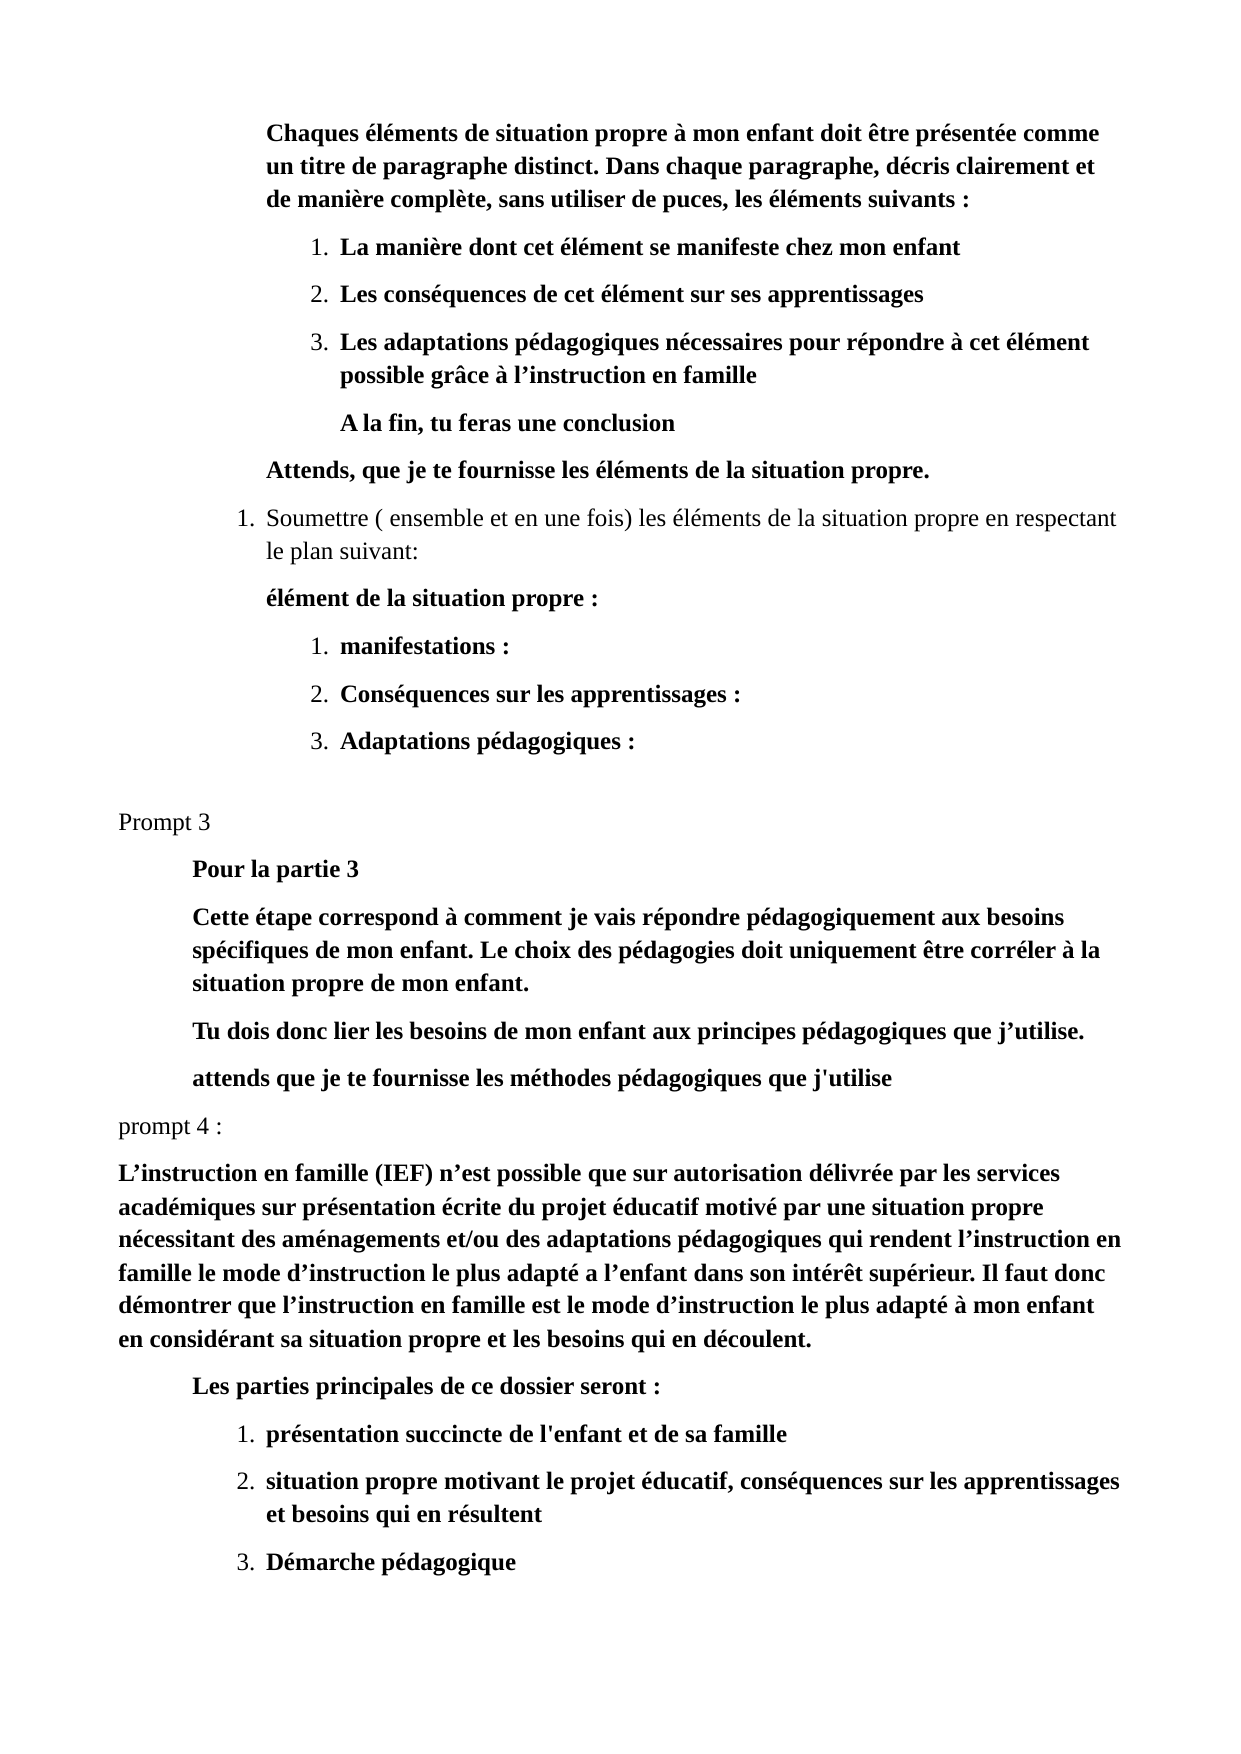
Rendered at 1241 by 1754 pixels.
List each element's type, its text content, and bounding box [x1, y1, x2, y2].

list A la fin, tu feras une conclusion [310, 408, 1122, 436]
text Prompt 3 [118, 774, 1122, 836]
list élément de la situation propre : [236, 583, 1122, 612]
list Conséquences sur les apprentissages : [310, 679, 1122, 707]
list attends que je te fournisse les méthodes pédagogiques que j'utilise [162, 1063, 1122, 1092]
list Les adaptations pédagogiques nécessaires pour répondre à cet élément possible grâce à l’instruction en famille [310, 327, 1122, 389]
list Tu dois donc lier les besoins de mon enfant aux principes pédagogiques que j’utilise. [162, 1016, 1122, 1044]
text L’instruction en famille (IEF) n’est possible que sur autorisation délivrée par les services académiques sur présentation écrite du projet éducatif motivé par une situation propre nécessitant des aménagements et/ou des adaptations pédagogiques qui rendent l’instruction en famille le mode d’instruction le plus adapté a l’enfant dans son intérêt supérieur. Il faut donc démontrer que l’instruction en famille est le mode d’instruction le plus adapté à mon enfant en considérant sa situation propre et les besoins qui en découlent. [118, 1158, 1122, 1352]
list Les parties principales de ce dossier seront : [162, 1371, 1122, 1400]
list Démarche pédagogique [236, 1547, 1122, 1576]
list manifestations : [310, 631, 1122, 660]
list Adaptations pédagogiques : [310, 726, 1122, 755]
list Pour la partie 3 [162, 854, 1122, 883]
text prompt 4 : [118, 1111, 1122, 1140]
list situation propre motivant le projet éducatif, conséquences sur les apprentissages et besoins qui en résultent [236, 1466, 1122, 1528]
list Soumettre ( ensemble et en une fois) les éléments de la situation propre en respectant le plan suivant: [236, 503, 1122, 564]
list Les conséquences de cet élément sur ses apprentissages [310, 279, 1122, 308]
list Cette étape correspond à comment je vais répondre pédagogiquement aux besoins spécifiques de mon enfant. Le choix des pédagogies doit uniquement être corréler à la situation propre de mon enfant. [162, 902, 1122, 997]
list Attends, que je te fournisse les éléments de la situation propre. [236, 455, 1122, 484]
list présentation succincte de l'enfant et de sa famille [236, 1419, 1122, 1448]
list La manière dont cet élément se manifeste chez mon enfant [310, 232, 1122, 261]
list Chaques éléments de situation propre à mon enfant doit être présentée comme un titre de paragraphe distinct. Dans chaque paragraphe, décris clairement et de manière complète, sans utiliser de puces, les éléments suivants : [236, 118, 1122, 213]
